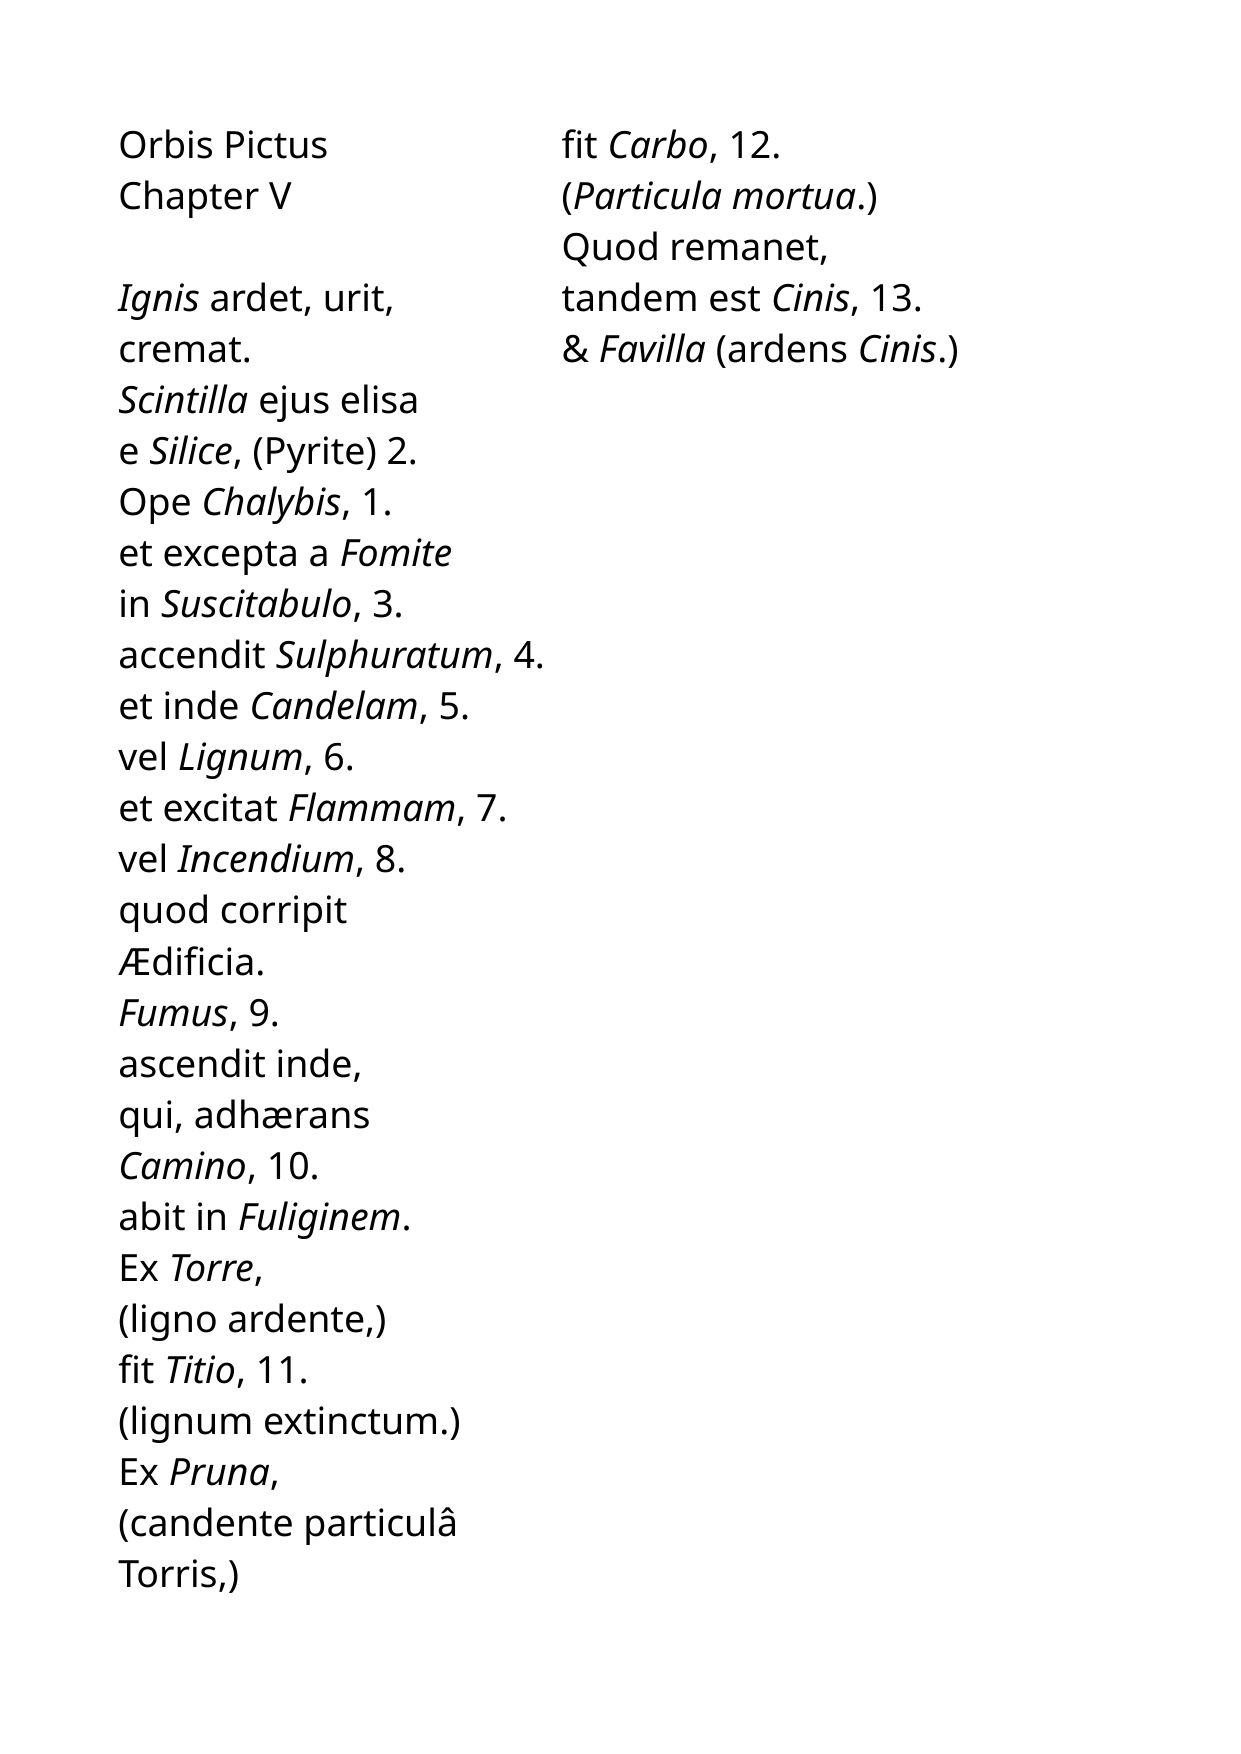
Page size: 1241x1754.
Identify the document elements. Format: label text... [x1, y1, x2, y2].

text Fumus, 9. ascendit inde, qui, adhærans Camino, 10. abit in Fuliginem. [118, 986, 561, 1241]
text Ex Torre, (ligno ardente,) fit Titio, 11. (lignum extinctum.) [118, 1241, 561, 1445]
text Orbis Pictus [118, 118, 561, 169]
text Scintilla ejus elisa e Silice, (Pyrite) 2. Ope Chalybis, 1. et excepta a Fomite in Suscitabulo, 3. accendit Sulphuratum, 4. et inde Candelam, 5. vel Lignum, 6. et excitat Flammam, 7. vel Incendium, 8. quod corripit Ædificia. [118, 373, 561, 986]
text Ignis ardet, urit, [118, 271, 561, 322]
text Ex Pruna, (candente particulâ Torris,) [118, 1445, 561, 1598]
text Quod remanet, tandem est Cinis, 13. & Favilla (ardens Cinis.) [561, 220, 1122, 424]
text Chapter V [118, 169, 561, 220]
text fit Carbo, 12. (Particula mortua.) [561, 118, 1122, 220]
text cremat. [118, 322, 561, 373]
